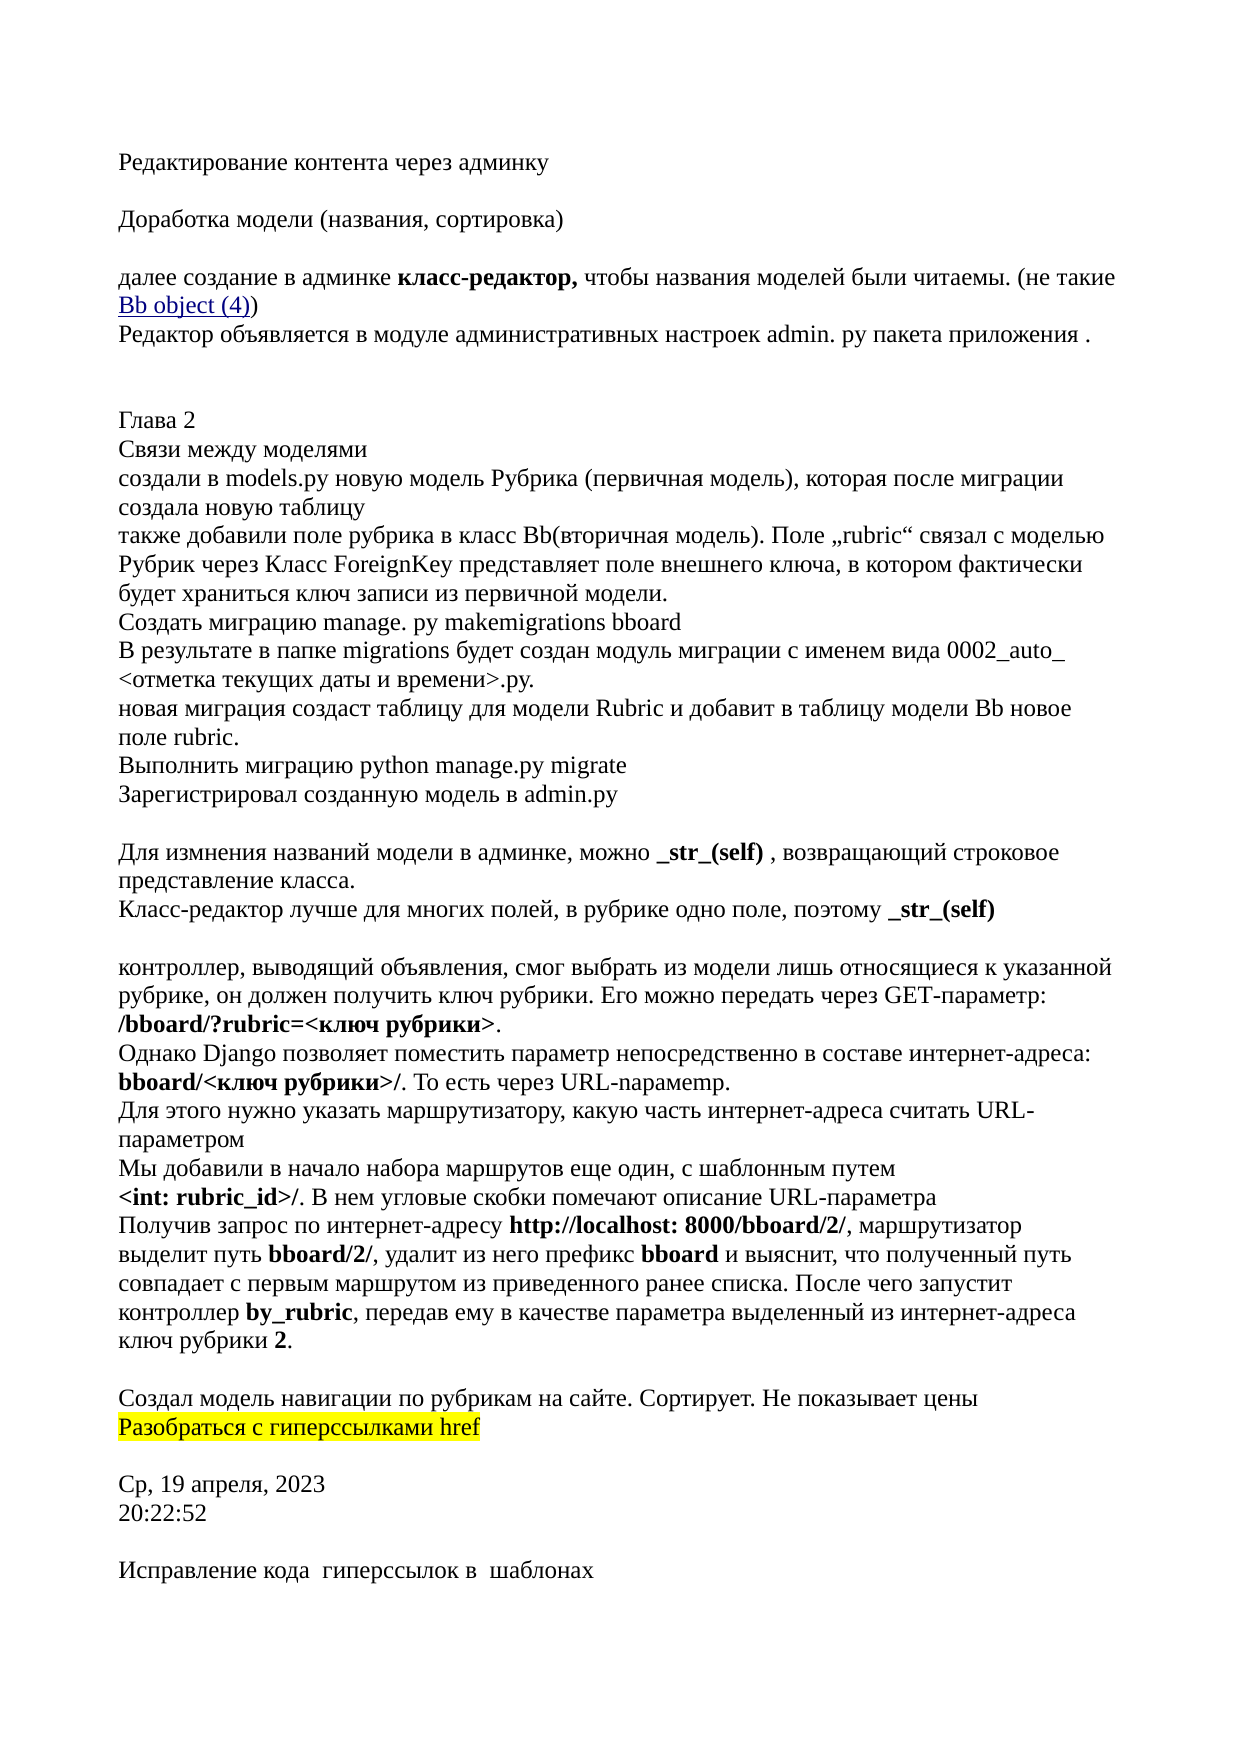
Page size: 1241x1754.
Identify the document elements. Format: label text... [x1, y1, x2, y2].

text Получив запрос по интернет-адресу http://localhost: 8000/bboard/2/, маршрутизатор [118, 1211, 1122, 1239]
text Связи между моделями [118, 434, 1122, 463]
text контроллер, выводящий объявления, смог выбрать из модели лишь относящиеся к указанной рубрике, он должен получить ключ рубрики. Его можно передать через GЕТ-параметр: /bboard/?rubric=<ключ рубрики>. [118, 952, 1122, 1038]
text Однако Django позволяет поместить параметр непосредственно в составе интернет-адреса: bbоаrd/<ключ рубрики>/. То есть через URL-napaмemp. [118, 1038, 1122, 1096]
text выделит путь bboard/2/, удалит из него префикс bboard и выяснит, что полученный путь совпадает с первым маршрутом из приведенного ранее списка. После чего запустит контроллер by_rubric, передав ему в качестве параметра выделенный из интернет-адреса ключ рубрики 2. [118, 1239, 1122, 1354]
text Создать миграцию manage. py makemigrations bboard [118, 607, 1122, 636]
text Мы добавили в начало набора маршрутов еще один, с шаблонным путем [118, 1153, 1122, 1182]
text Зарегистрировал созданную модель в admin.py [118, 779, 1122, 808]
text Для измнения названий модели в админке, можно _str_(self) , возвращающий строковое представление класса. [118, 837, 1122, 894]
text Для этого нужно указать маршрутизатору, какую часть интернет-адреса считать URL-параметром [118, 1096, 1122, 1153]
text Ср, 19 апреля, 2023 [118, 1469, 1122, 1498]
text Редактор объявляется в модуле административных настроек admin. py пакета приложения . [118, 319, 1122, 348]
text Редактирование контента через админку [118, 147, 1122, 176]
text Создал модель навигации по рубрикам на сайте. Сортирует. Не показывает цены [118, 1383, 1122, 1412]
text создали в models.py новую модель Рубрика (первичная модель), которая после миграции создала новую таблицу [118, 463, 1122, 521]
text 20:22:52 [118, 1498, 1122, 1527]
text Выполнить миграцию python manage.py migrate [118, 751, 1122, 779]
text Разобраться с гиперссылками href [118, 1412, 1122, 1441]
text новая миграция создаст таблицу для модели Rubric и добавит в таблицу модели Bb новое поле rubric. [118, 693, 1122, 751]
text В результате в папке migrations будет создан модуль миграции с именем вида 0002_auto_ <отметка текущих даты и времени>.ру. [118, 636, 1122, 693]
text Глава 2 [118, 406, 1122, 434]
text также добавили поле рубрика в класс Bb(вторичная модель). Поле „rubric“ связал с моделью Рубрик через Класс ForeignKey представляет поле внешнего ключа, в котором фактически будет храниться ключ записи из первичной модели. [118, 521, 1122, 607]
text Доработка модели (названия, сортировка) [118, 204, 1122, 233]
text Класс-редактор лучше для многих полей, в рубрике одно поле, поэтому _str_(self) [118, 894, 1122, 923]
text Исправление кода гиперссылок в шаблонах [118, 1556, 1122, 1584]
text <int: rubric_id>/. В нем угловые скобки помечают описание URL-параметра [118, 1182, 1122, 1211]
text далее создание в админке класс-редактор, чтобы названия моделей были читаемы. (не такие Bb object (4)) [118, 262, 1122, 319]
